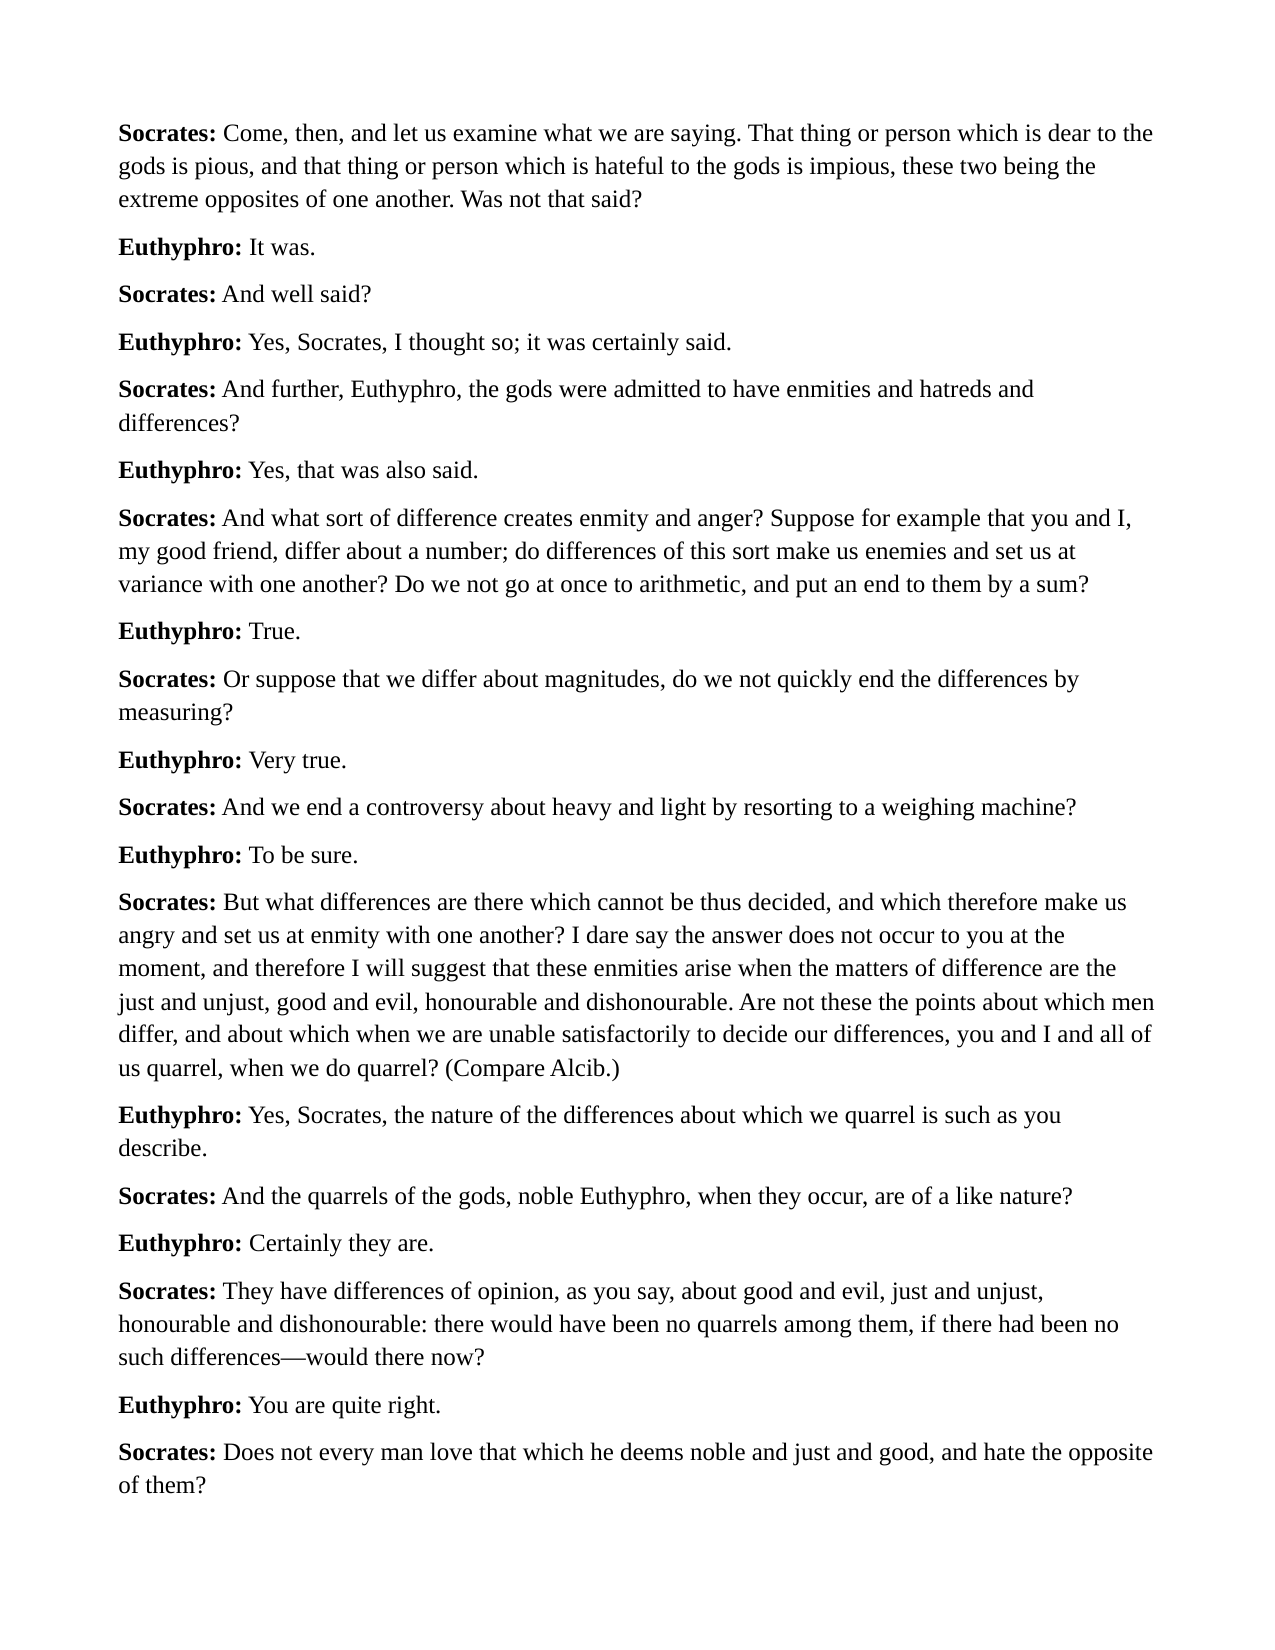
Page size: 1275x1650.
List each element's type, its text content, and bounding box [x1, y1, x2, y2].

text Socrates: Or suppose that we differ about magnitudes, do we not quickly end the differences by measuring? [118, 664, 1157, 726]
text Socrates: They have differences of opinion, as you say, about good and evil, just and unjust, honourable and dishonourable: there would have been no quarrels among them, if there had been no such differences—would there now? [118, 1276, 1157, 1371]
text Euthyphro: Certainly they are. [118, 1228, 1157, 1257]
text Euthyphro: Yes, that was also said. [118, 455, 1157, 484]
text Euthyphro: Yes, Socrates, the nature of the differences about which we quarrel is such as you describe. [118, 1100, 1157, 1162]
text Socrates: And further, Euthyphro, the gods were admitted to have enmities and hatreds and differences? [118, 374, 1157, 436]
text Socrates: And well said? [118, 279, 1157, 308]
text Socrates: Come, then, and let us examine what we are saying. That thing or person which is dear to the gods is pious, and that thing or person which is hateful to the gods is impious, these two being the extreme opposites of one another. Was not that said? [118, 118, 1157, 213]
text Socrates: And the quarrels of the gods, noble Euthyphro, when they occur, are of a like nature? [118, 1181, 1157, 1209]
text Socrates: And what sort of difference creates enmity and anger? Suppose for example that you and I, my good friend, differ about a number; do differences of this sort make us enemies and set us at variance with one another? Do we not go at once to arithmetic, and put an end to them by a sum? [118, 503, 1157, 598]
text Euthyphro: Very true. [118, 745, 1157, 773]
text Euthyphro: To be sure. [118, 840, 1157, 869]
text Euthyphro: Yes, Socrates, I thought so; it was certainly said. [118, 327, 1157, 356]
text Socrates: And we end a controversy about heavy and light by resorting to a weighing machine? [118, 792, 1157, 821]
text Socrates: Does not every man love that which he deems noble and just and good, and hate the opposite of them? [118, 1437, 1157, 1499]
text Euthyphro: It was. [118, 232, 1157, 261]
text Euthyphro: True. [118, 616, 1157, 645]
text Euthyphro: You are quite right. [118, 1390, 1157, 1418]
text Socrates: But what differences are there which cannot be thus decided, and which therefore make us angry and set us at enmity with one another? I dare say the answer does not occur to you at the moment, and therefore I will suggest that these enmities arise when the matters of difference are the just and unjust, good and evil, honourable and dishonourable. Are not these the points about which men differ, and about which when we are unable satisfactorily to decide our differences, you and I and all of us quarrel, when we do quarrel? (Compare Alcib.) [118, 887, 1157, 1081]
